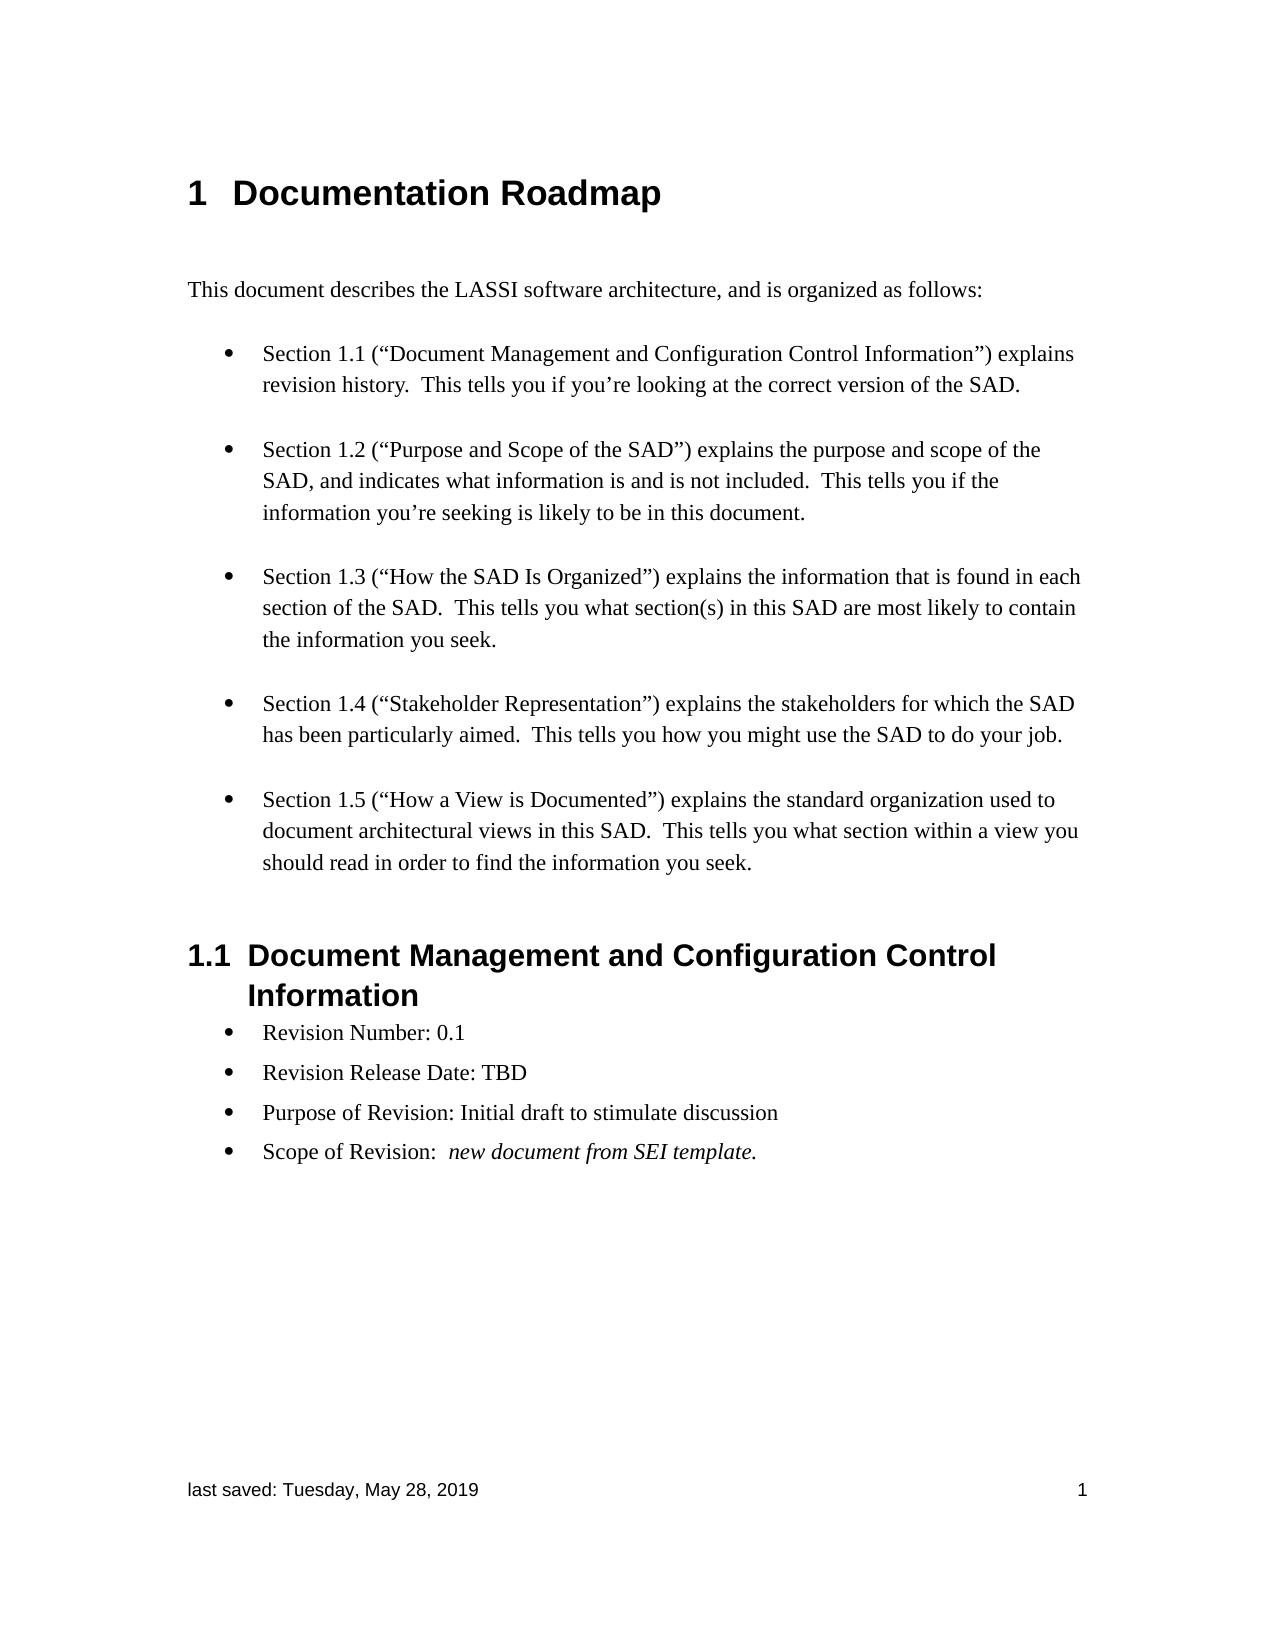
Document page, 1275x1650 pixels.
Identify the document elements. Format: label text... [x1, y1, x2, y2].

list Section 1.3 (“How the SAD Is Organized”) explains the information that is found in each section of the SAD. This tells you what section(s) in this SAD are most likely to contain the information you seek. [225, 558, 1087, 652]
list Section 1.2 (“Purpose and Scope of the SAD”) explains the purpose and scope of the SAD, and indicates what information is and is not included. This tells you if the information you’re seeking is likely to be in this document. [225, 431, 1087, 525]
list Scope of Revision: new document from SEI template. [225, 1137, 1087, 1164]
list Revision Number: 0.1 [225, 1019, 1087, 1046]
list Section 1.4 (“Stakeholder Representation”) explains the stakeholders for which the SAD has been particularly aimed. This tells you how you might use the SAD to do your job. [225, 685, 1087, 748]
subtitle Documentation Roadmap [187, 156, 1087, 212]
list Revision Release Date: TBD [225, 1058, 1087, 1085]
list Section 1.1 (“Document Management and Configuration Control Information”) explains revision history. This tells you if you’re looking at the correct version of the SAD. [225, 335, 1087, 398]
list Purpose of Revision: Initial draft to stimulate discussion [225, 1098, 1087, 1125]
text This document describes the LASSI software architecture, and is organized as follows: [187, 271, 1087, 302]
subtitle Document Management and Configuration Control Information [187, 933, 1087, 1012]
list Section 1.5 (“How a View is Documented”) explains the standard organization used to document architectural views in this SAD. This tells you what section within a view you should read in order to find the information you seek. [225, 781, 1087, 875]
